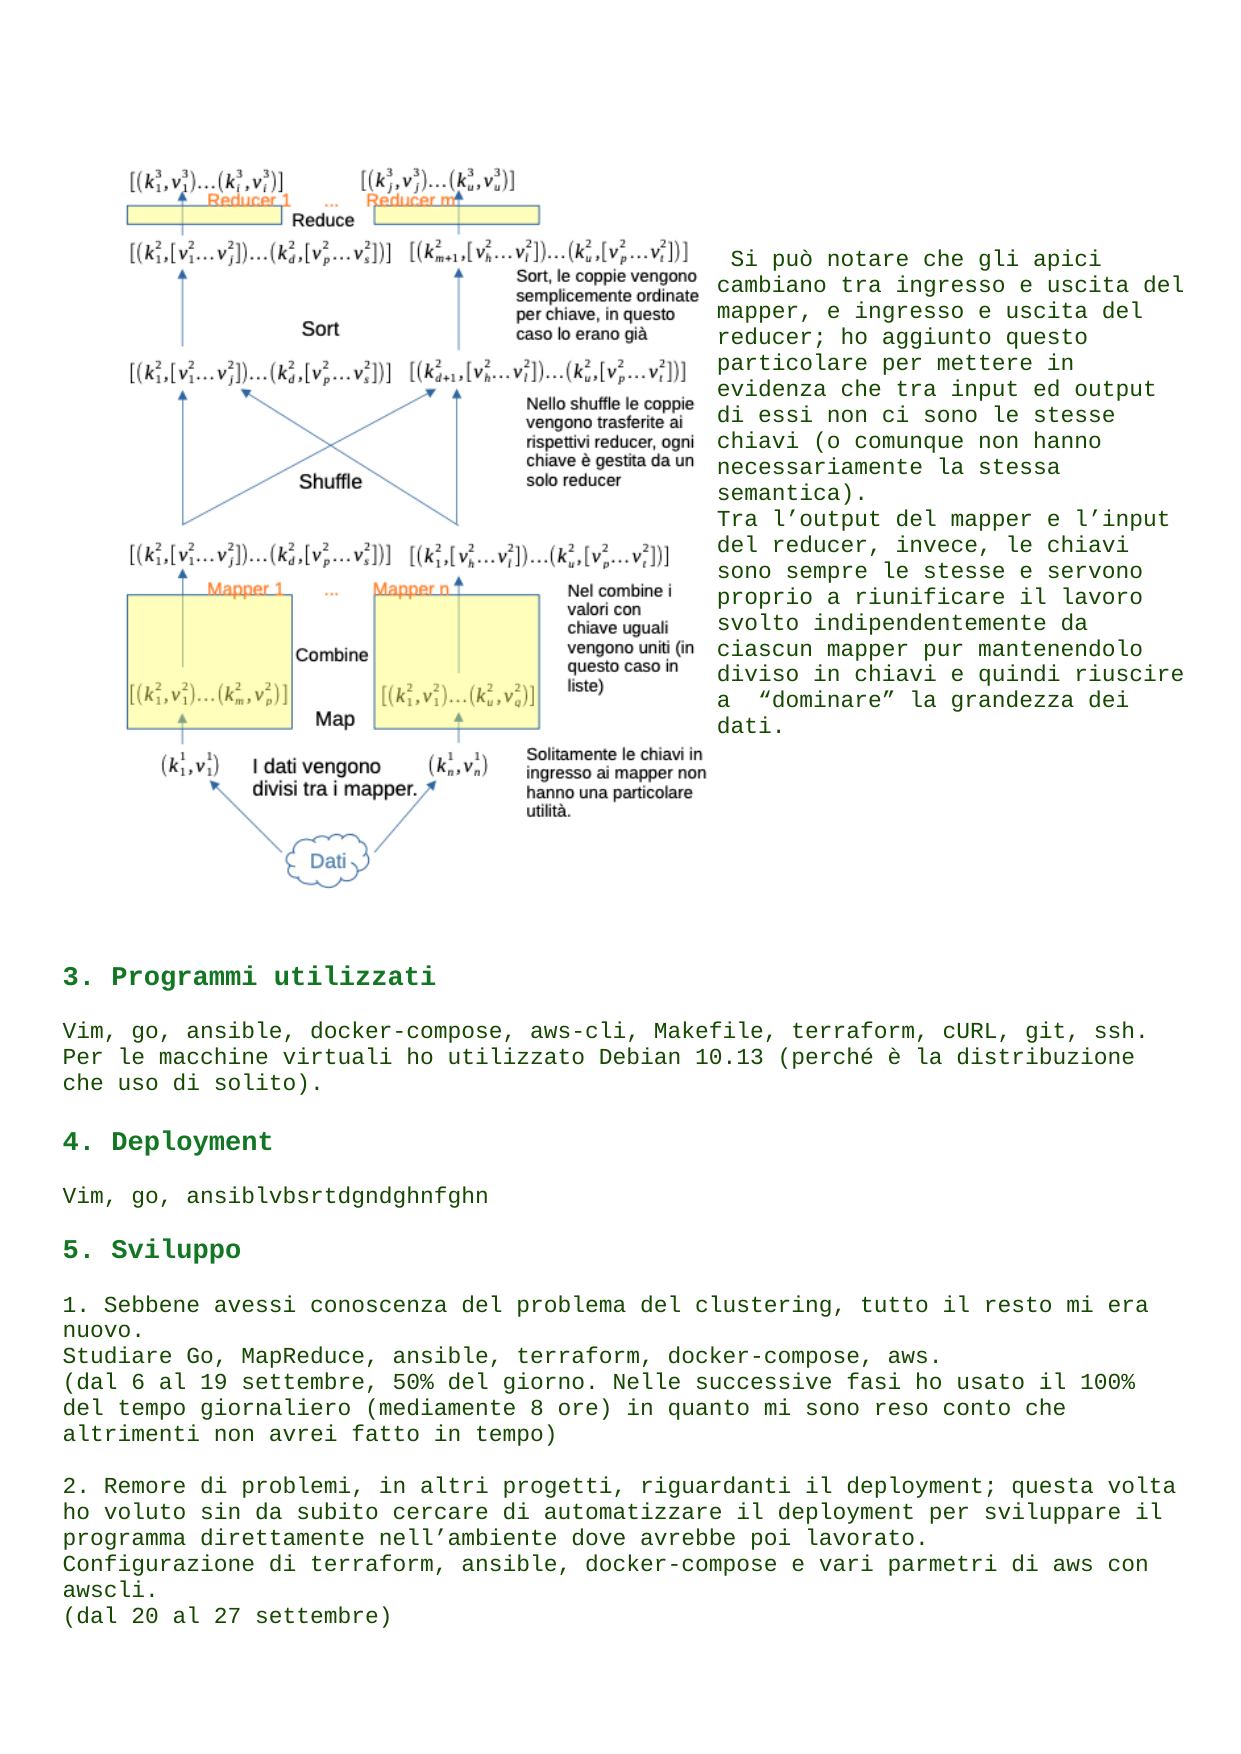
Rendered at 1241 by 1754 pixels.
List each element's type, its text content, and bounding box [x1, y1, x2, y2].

picture [123, 162, 717, 892]
text (dal 6 al 19 settembre, 50% del giorno. Nelle successive fasi ho usato il 100% del tempo giornaliero (mediamente 8 ore) in quanto mi sono reso conto che altrimenti non avrei fatto in tempo) [62, 1371, 1187, 1448]
text Tra l’output del mapper e l’input del reducer, invece, le chiavi sono sempre le stesse e servono proprio a riunificare il lavoro svolto indipendentemente da ciascun mapper pur mantenendolo diviso in chiavi e quindi riuscire a “dominare” la grandezza dei dati. [717, 507, 1187, 741]
text 1. Sebbene avessi conoscenza del problema del clustering, tutto il resto mi era nuovo. [62, 1293, 1187, 1345]
text Vim, go, ansiblvbsrtdgndghnfghn [62, 1184, 1187, 1210]
text Vim, go, ansible, docker-compose, aws-cli, Makefile, terraform, cURL, git, ssh. Per le macchine virtuali ho utilizzato Debian 10.13 (perché è la distribuzione che uso di solito). [62, 1019, 1187, 1097]
text 5. Sviluppo [62, 1236, 1187, 1267]
text [62, 507, 123, 741]
text Studiare Go, MapReduce, ansible, terraform, docker-compose, aws. [62, 1345, 1187, 1371]
text Configurazione di terraform, ansible, docker-compose e vari parmetri di aws con awscli. [62, 1552, 1187, 1604]
text 4. Deployment [62, 1128, 1187, 1158]
text [62, 248, 123, 507]
text 3. Programmi utilizzati [62, 962, 1187, 993]
text (dal 20 al 27 settembre) [62, 1604, 1187, 1630]
text 2. Remore di problemi, in altri progetti, riguardanti il deployment; questa volta ho voluto sin da subito cercare di automatizzare il deployment per sviluppare il programma direttamente nell’ambiente dove avrebbe poi lavorato. [62, 1474, 1187, 1552]
text Si può notare che gli apici cambiano tra ingresso e uscita del mapper, e ingresso e uscita del reducer; ho aggiunto questo particolare per mettere in evidenza che tra input ed output di essi non ci sono le stesse chiavi (o comunque non hanno necessariamente la stessa semantica). [717, 248, 1187, 507]
